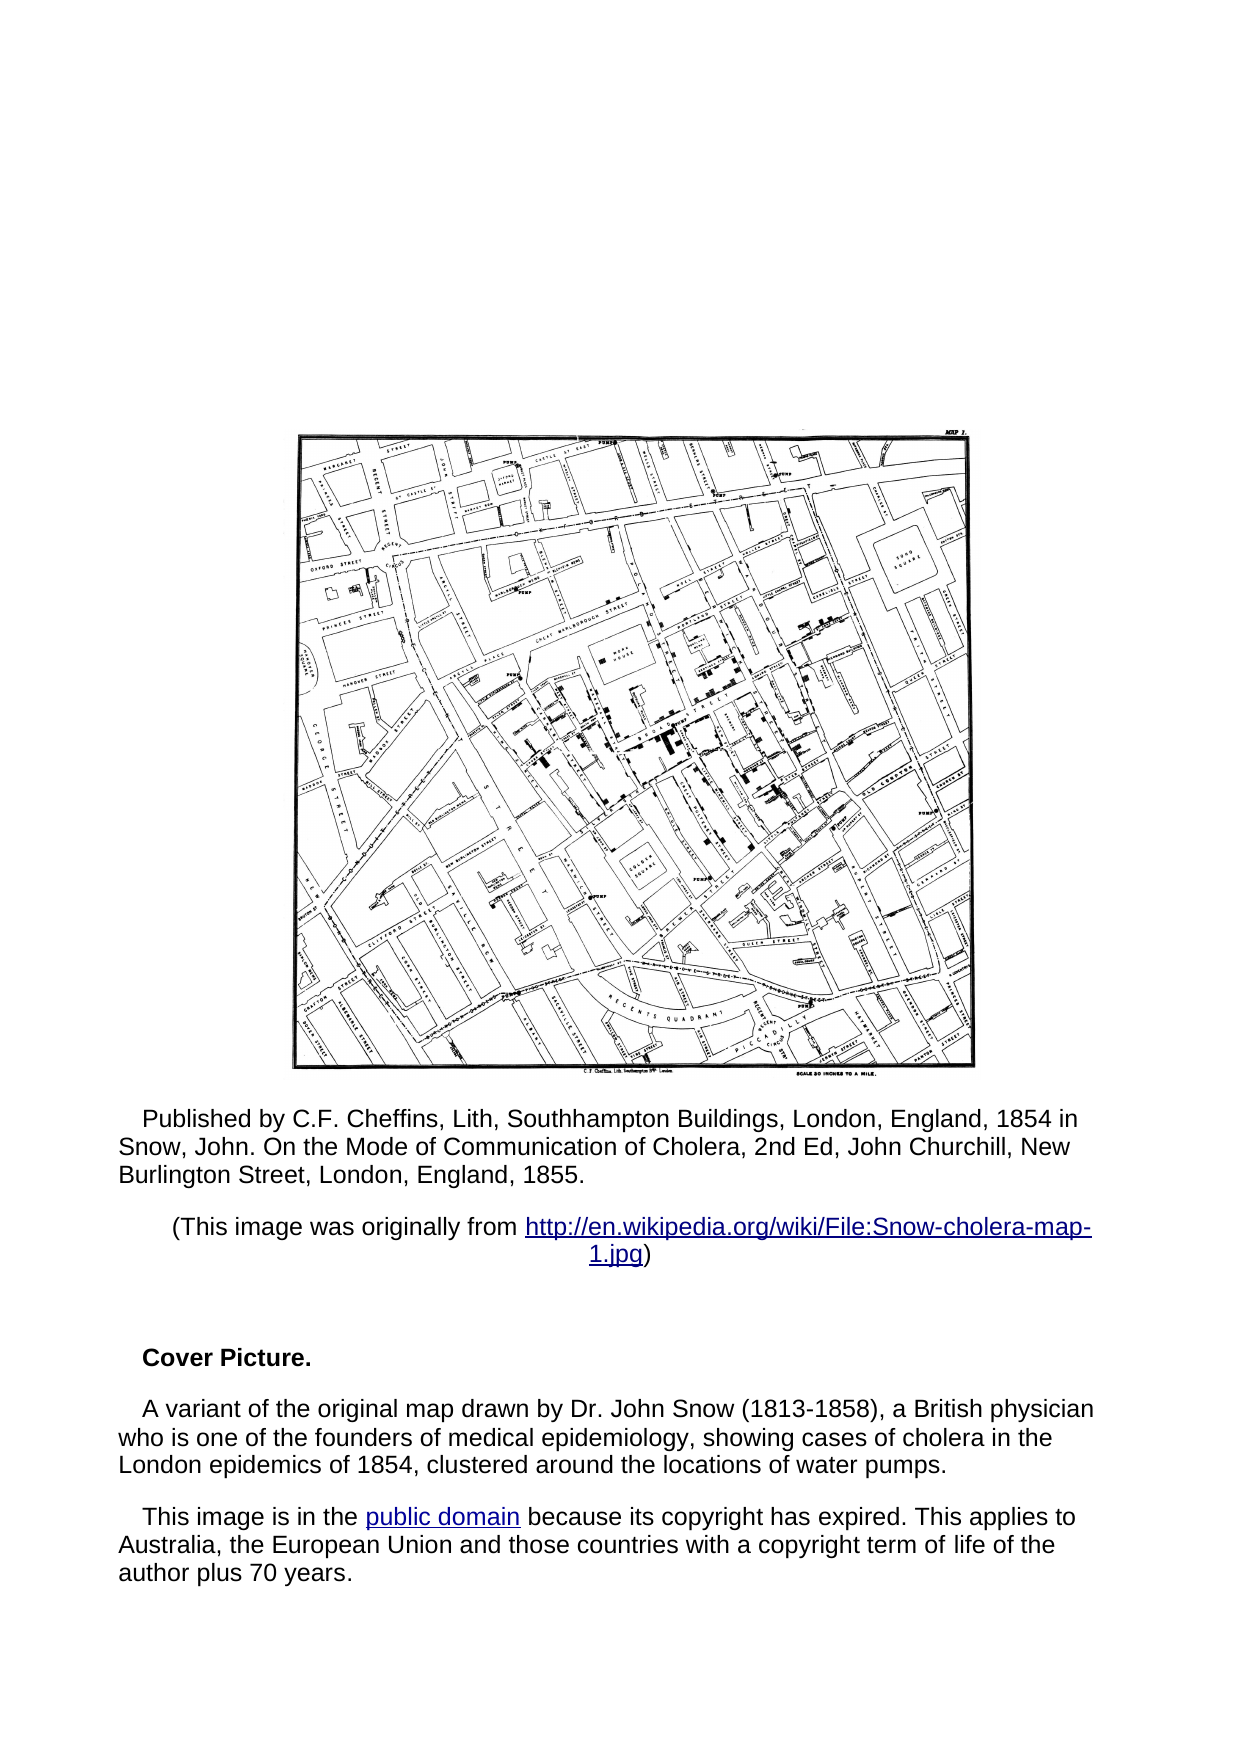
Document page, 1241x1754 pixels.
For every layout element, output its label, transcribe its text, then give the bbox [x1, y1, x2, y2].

text Cover Picture. [118, 1344, 1122, 1372]
picture [283, 429, 981, 1080]
text This image is in the public domain because its copyright has expired. This applies to Australia, the European Union and those countries with a copyright term of life of the author plus 70 years. [118, 1503, 1122, 1587]
text Published by C.F. Cheffins, Lith, Southhampton Buildings, London, England, 1854 in Snow, John. On the Mode of Communication of Cholera, 2nd Ed, John Churchill, New Burlington Street, London, England, 1855. [118, 1105, 1122, 1189]
text (This image was originally from http://en.wikipedia.org/wiki/File:Snow-cholera-map-1.jpg) [118, 1212, 1122, 1268]
text A variant of the original map drawn by Dr. John Snow (1813-1858), a British physician who is one of the founders of medical epidemiology, showing cases of cholera in the London epidemics of 1854, clustered around the locations of water pumps. [118, 1395, 1122, 1479]
